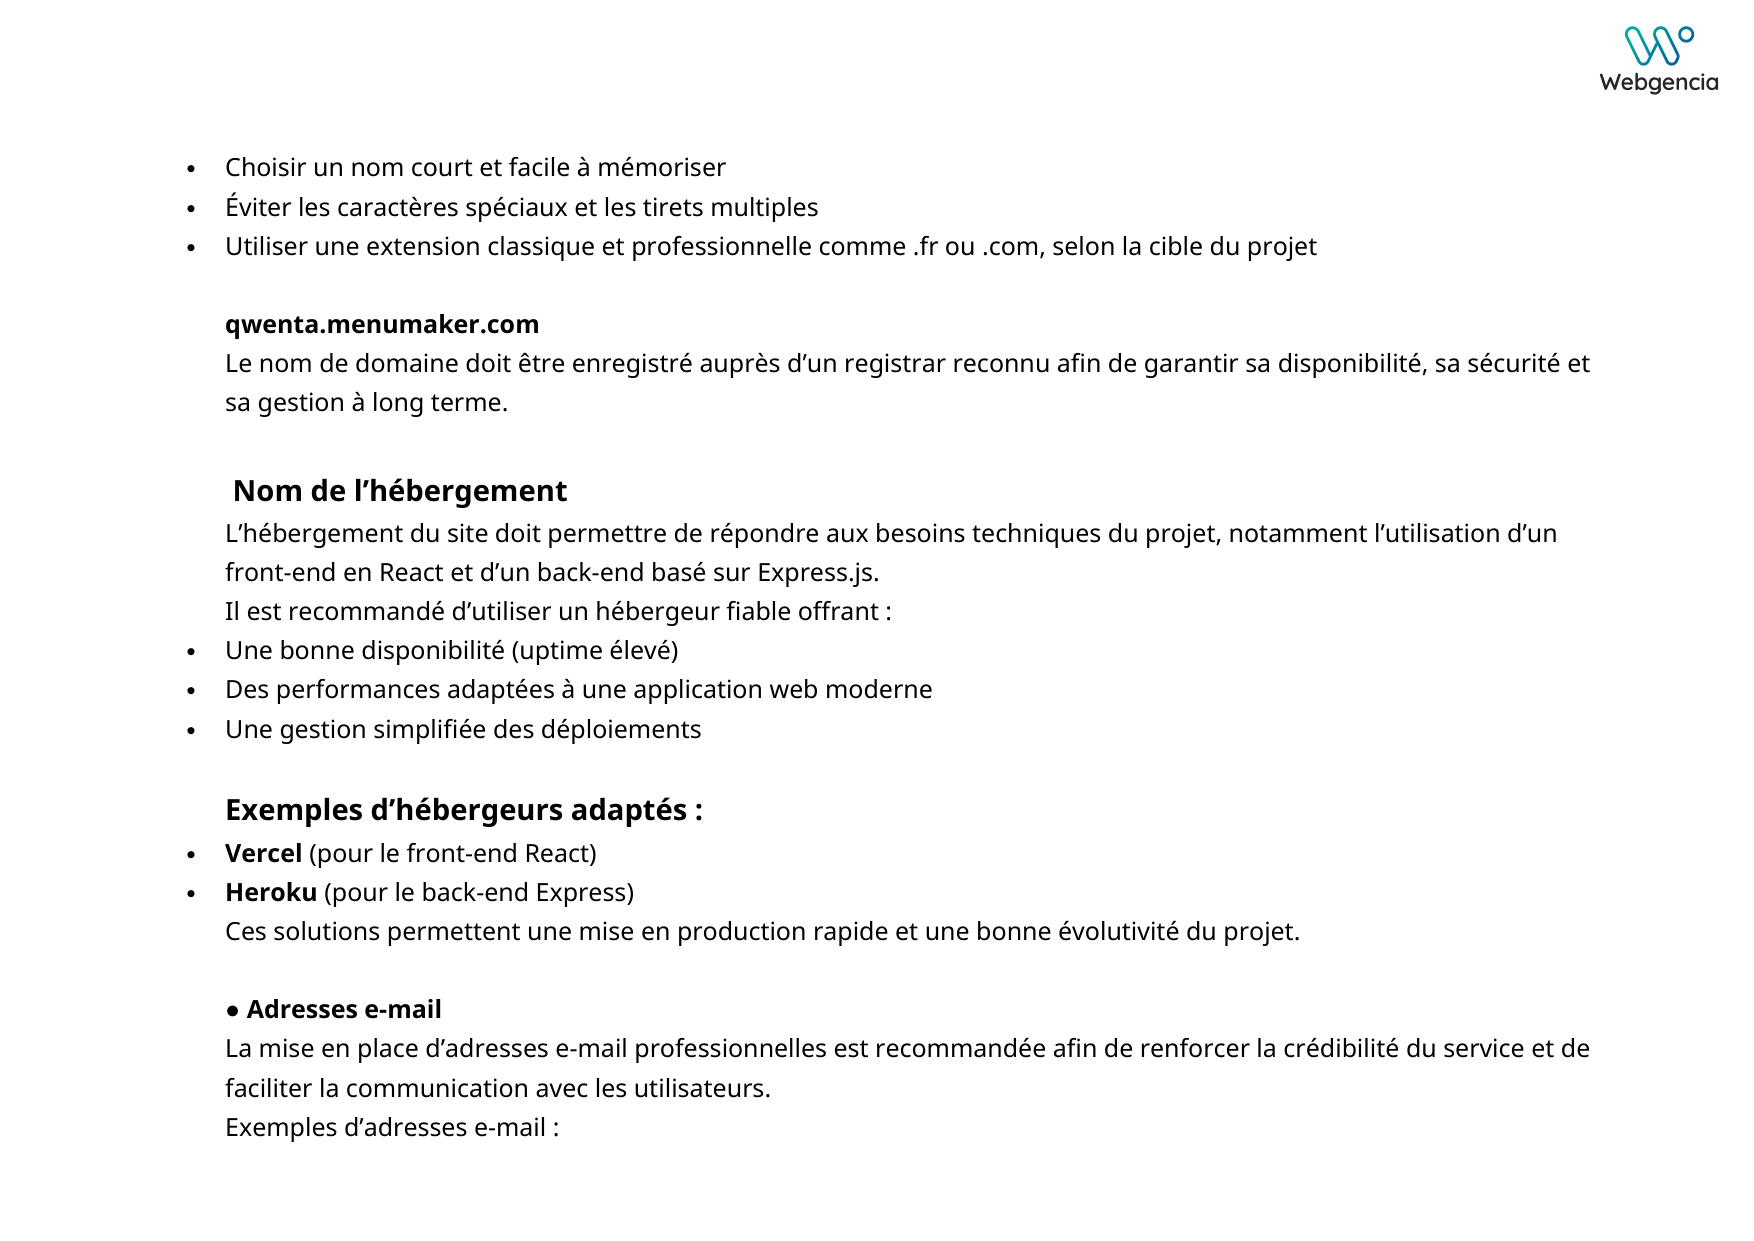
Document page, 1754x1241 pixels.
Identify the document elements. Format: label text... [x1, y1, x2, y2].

list Heroku (pour le back-end Express) [187, 874, 1604, 908]
text qwenta.menumaker.com [225, 267, 1604, 341]
list Éviter les caractères spéciaux et les tirets multiples [187, 189, 1604, 223]
list Choisir un nom court et facile à mémoriser [187, 150, 1604, 184]
list Des performances adaptées à une application web moderne [187, 672, 1604, 706]
text Le nom de domaine doit être enregistré auprès d’un registrar reconnu afin de garantir sa disponibilité, sa sécurité et sa gestion à long terme. [225, 346, 1604, 419]
list Utiliser une extension classique et professionnelle comme .fr ou .com, selon la cible du projet [187, 228, 1604, 262]
text Ces solutions permettent une mise en production rapide et une bonne évolutivité du projet. [225, 913, 1604, 948]
list Vercel (pour le front-end React) [187, 835, 1604, 869]
text L’hébergement du site doit permettre de répondre aux besoins techniques du projet, notamment l’utilisation d’un front-end en React et d’un back-end basé sur Express.js. [225, 515, 1604, 589]
text Il est recommandé d’utiliser un hébergeur fiable offrant : [225, 594, 1604, 628]
text ● Adresses e-mail [225, 992, 1604, 1026]
list Une gestion simplifiée des déploiements [187, 711, 1604, 745]
text Nom de l’hébergement [225, 470, 1604, 509]
text Exemples d’hébergeurs adaptés : [225, 789, 1604, 829]
text La mise en place d’adresses e-mail professionnelles est recommandée afin de renforcer la crédibilité du service et de faciliter la communication avec les utilisateurs. [225, 1031, 1604, 1104]
list Une bonne disponibilité (uptime élevé) [187, 633, 1604, 667]
text Exemples d’adresses e-mail : [225, 1109, 1604, 1143]
